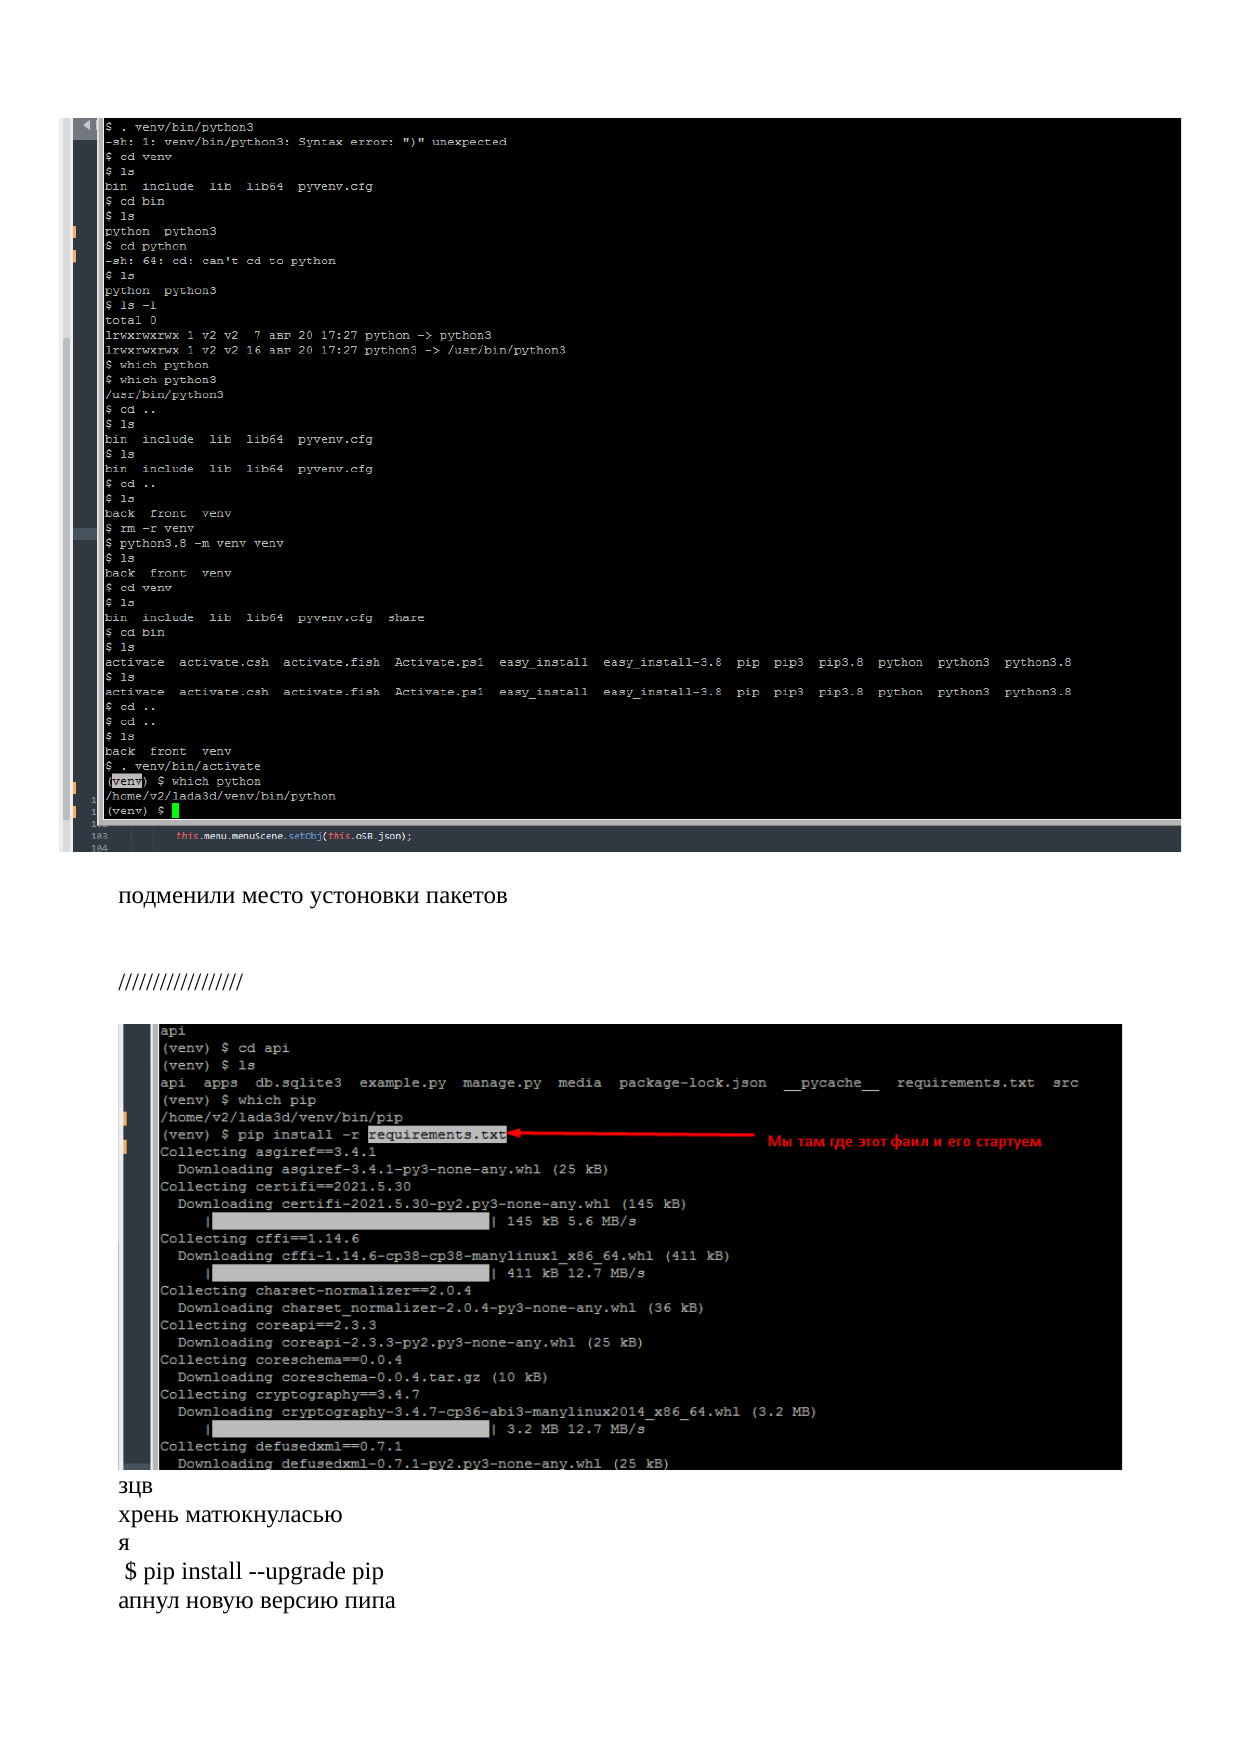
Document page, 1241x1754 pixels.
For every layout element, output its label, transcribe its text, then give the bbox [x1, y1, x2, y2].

picture [118, 1024, 1123, 1470]
text я [118, 1527, 1122, 1556]
text хрень матюкнуласью [118, 1499, 1122, 1527]
text зцв [118, 1470, 1122, 1499]
text подменили место устоновки пакетов [118, 881, 1122, 909]
text ////////////////// [118, 967, 1122, 996]
text апнул новую версию пипа [118, 1585, 1122, 1614]
text $ pip install --upgrade pip [118, 1556, 1122, 1585]
picture [59, 118, 1182, 852]
